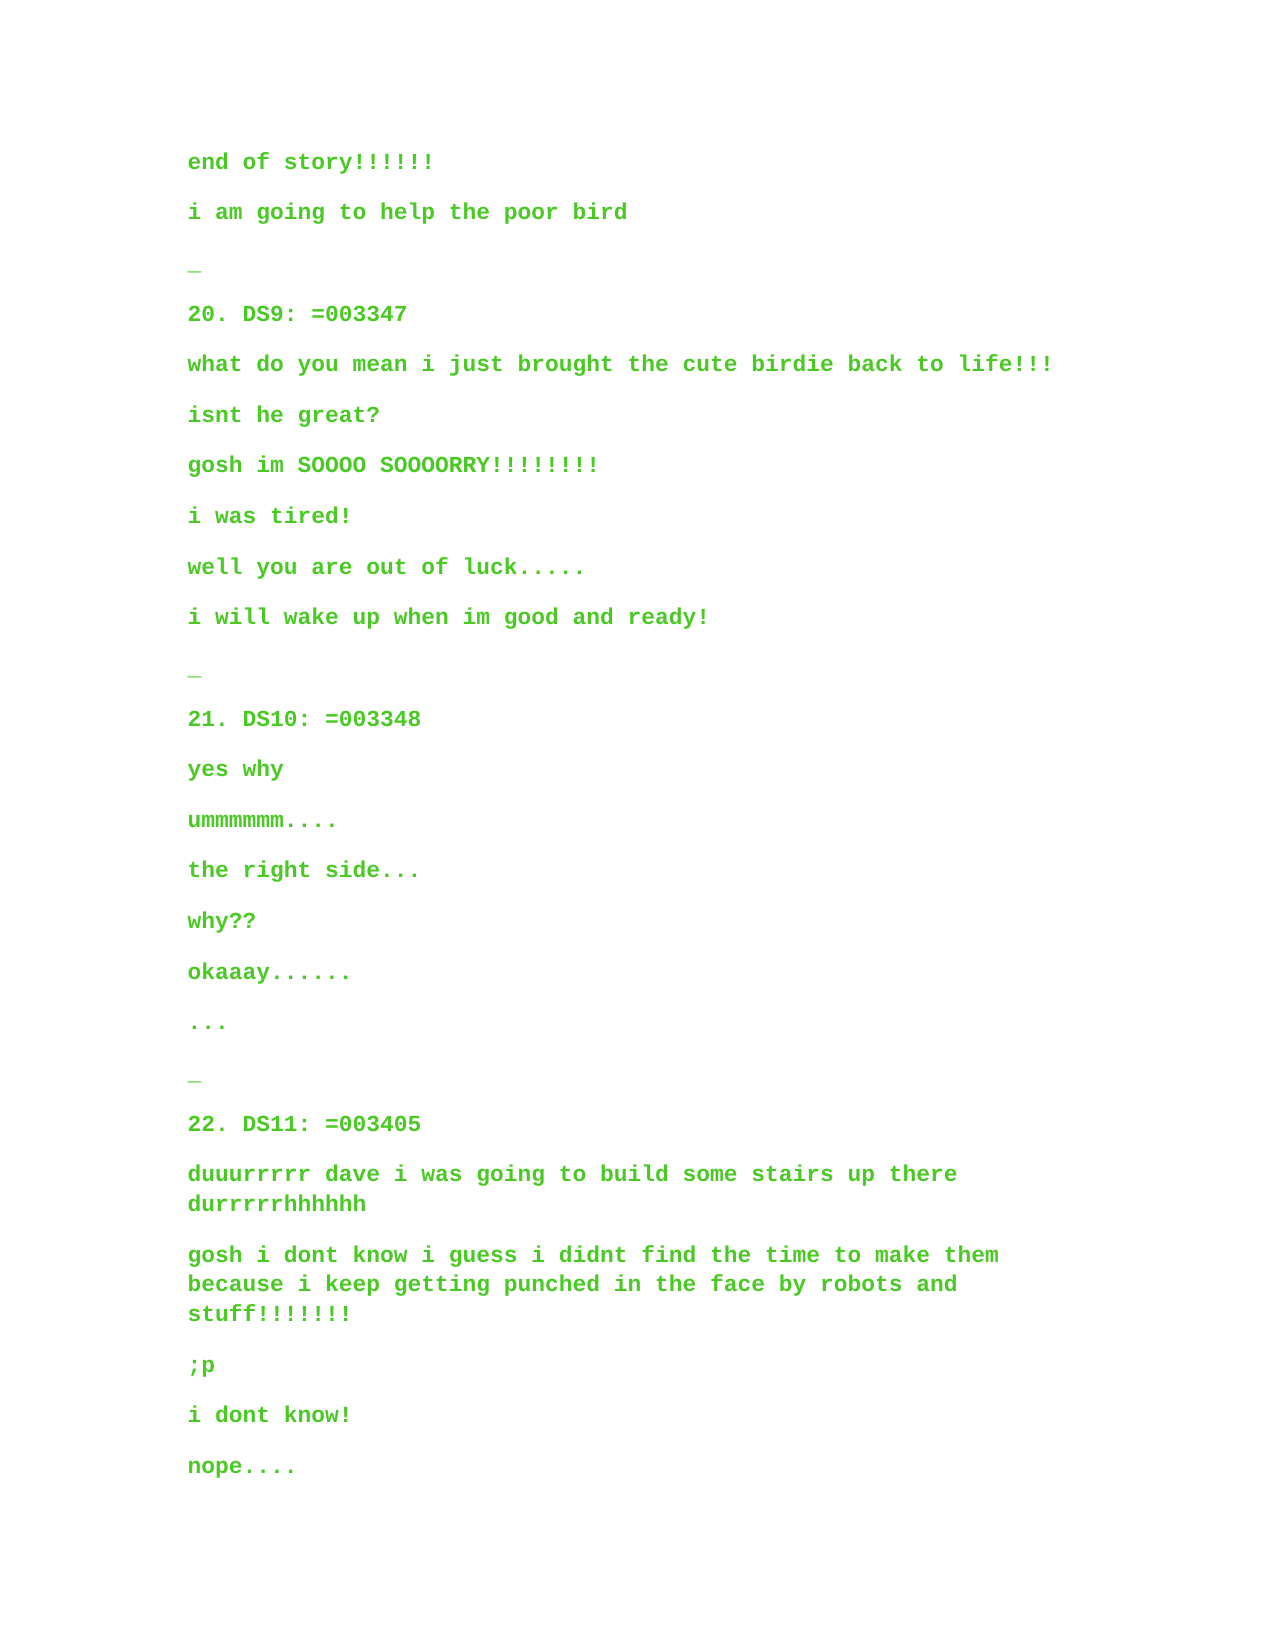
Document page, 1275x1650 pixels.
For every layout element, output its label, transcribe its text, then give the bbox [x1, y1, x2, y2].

text gosh im SOOOO SOOOORRY!!!!!!!! [187, 454, 1087, 480]
text isnt he great? [187, 403, 1087, 429]
text okaaay...... [187, 960, 1087, 986]
text i was tired! [187, 504, 1087, 530]
text _ [187, 251, 1087, 277]
text 21. DS10: =003348 [187, 707, 1087, 733]
text the right side... [187, 859, 1087, 885]
text duuurrrrr dave i was going to build some stairs up there durrrrrhhhhhh [187, 1162, 1087, 1218]
text well you are out of luck..... [187, 555, 1087, 581]
text i dont know! [187, 1404, 1087, 1430]
text 20. DS9: =003347 [187, 302, 1087, 328]
text _ [187, 656, 1087, 682]
text i will wake up when im good and ready! [187, 606, 1087, 632]
text end of story!!!!!! [187, 150, 1087, 176]
text ... [187, 1011, 1087, 1037]
text ;p [187, 1353, 1087, 1379]
text gosh i dont know i guess i didnt find the time to make them because i keep getting punched in the face by robots and stuff!!!!!!! [187, 1243, 1087, 1328]
text nope.... [187, 1454, 1087, 1480]
text why?? [187, 909, 1087, 935]
text _ [187, 1061, 1087, 1087]
text 22. DS11: =003405 [187, 1112, 1087, 1138]
text i am going to help the poor bird [187, 201, 1087, 227]
text ummmmmm.... [187, 808, 1087, 834]
text yes why [187, 757, 1087, 783]
text what do you mean i just brought the cute birdie back to life!!! [187, 352, 1087, 378]
